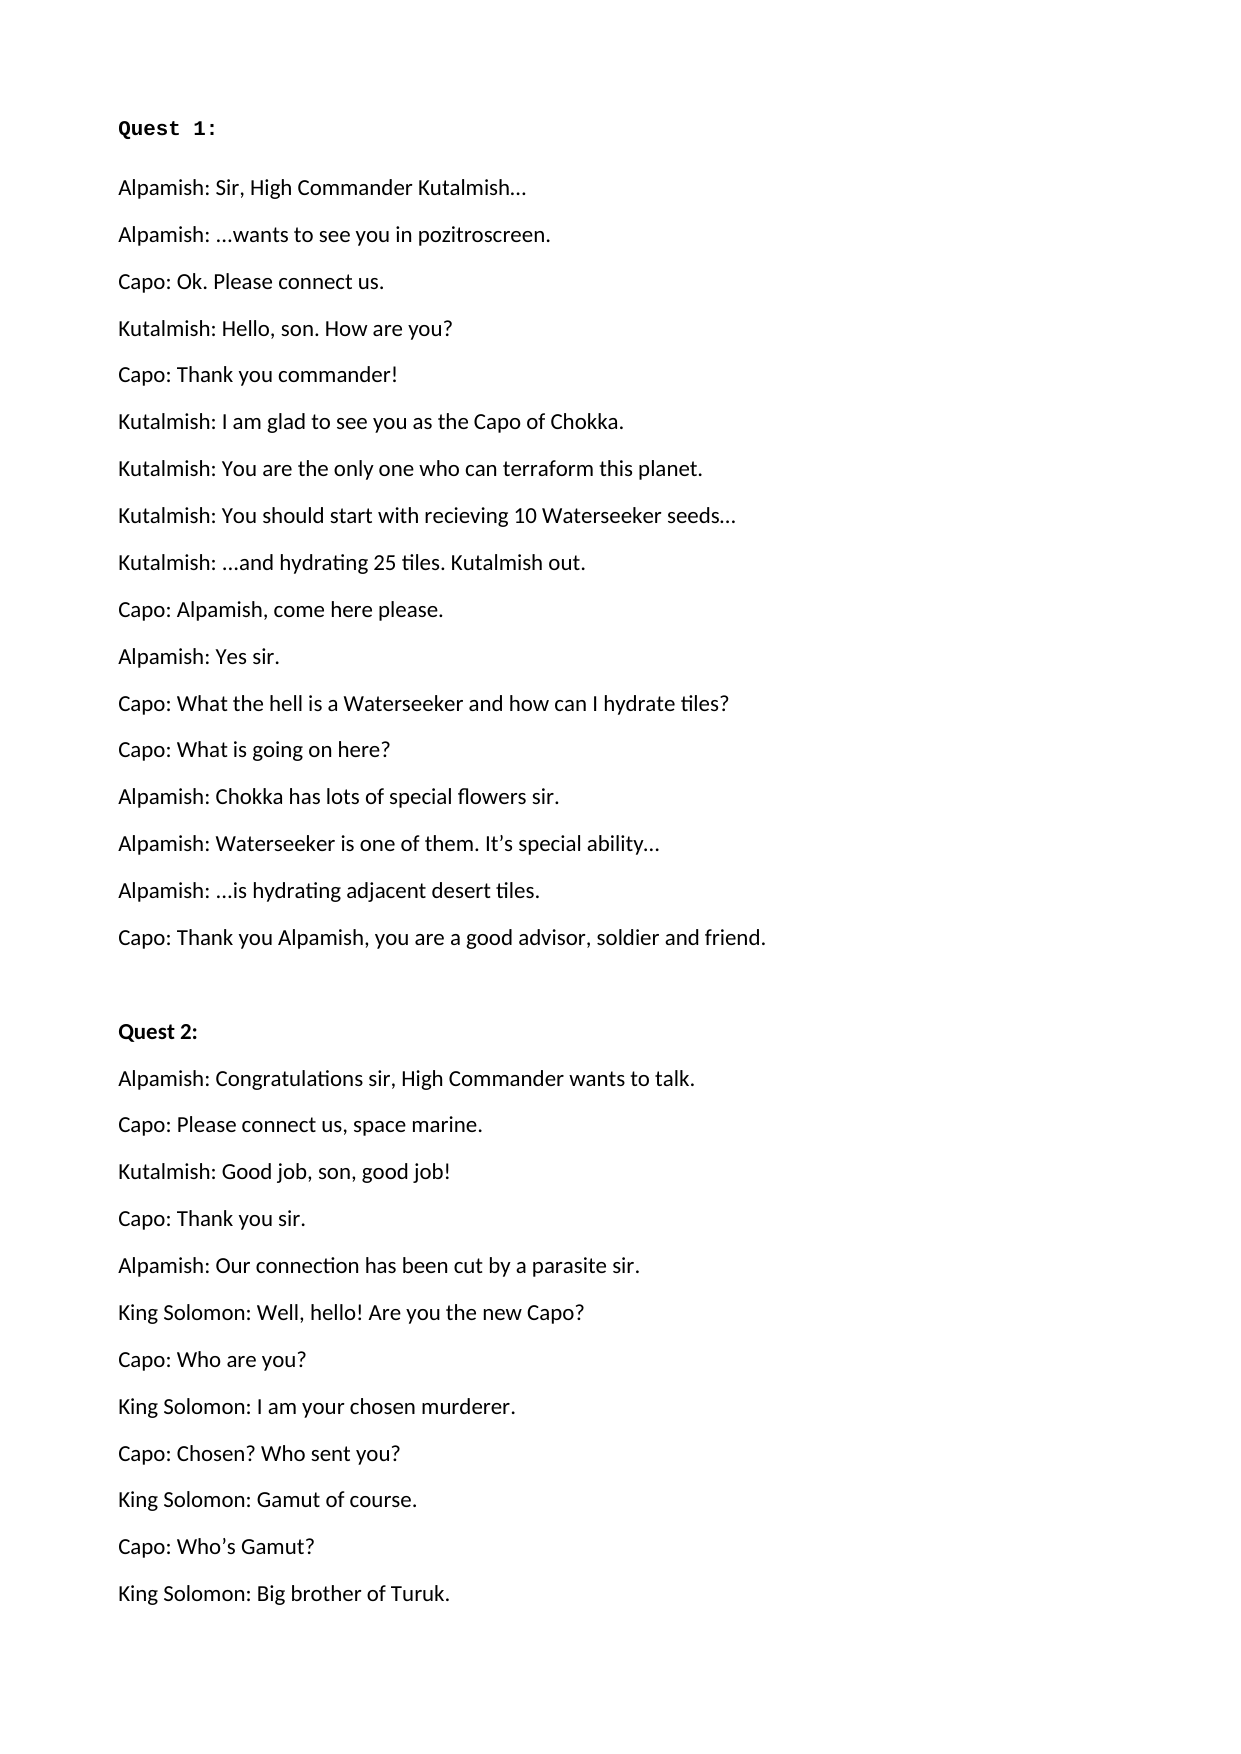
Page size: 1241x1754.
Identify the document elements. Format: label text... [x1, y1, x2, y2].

text Kutalmish: Good job, son, good job! [118, 1157, 1122, 1185]
text Capo: What the hell is a Waterseeker and how can I hydrate tiles? [118, 689, 1122, 717]
text Capo: Alpamish, come here please. [118, 595, 1122, 623]
text Capo: What is going on here? [118, 736, 1122, 763]
text Quest 2: [118, 1017, 1122, 1045]
text Alpamish: ...is hydrating adjacent desert tiles. [118, 876, 1122, 904]
text Capo: Thank you Alpamish, you are a good advisor, soldier and friend. [118, 923, 1122, 951]
text Alpamish: Waterseeker is one of them. It’s special ability… [118, 829, 1122, 857]
text Kutalmish: You are the only one who can terraform this planet. [118, 454, 1122, 482]
text Alpamish: ...wants to see you in pozitroscreen. [118, 220, 1122, 248]
text Alpamish: Chokka has lots of special flowers sir. [118, 782, 1122, 810]
text King Solomon: Well, hello! Are you the new Capo? [118, 1298, 1122, 1326]
text Kutalmish: You should start with recieving 10 Waterseeker seeds… [118, 501, 1122, 529]
text Capo: Please connect us, space marine. [118, 1111, 1122, 1138]
text Capo: Who’s Gamut? [118, 1532, 1122, 1560]
text King Solomon: Gamut of course. [118, 1486, 1122, 1513]
text Capo: Chosen? Who sent you? [118, 1439, 1122, 1467]
text Alpamish: Sir, High Commander Kutalmish… [118, 173, 1122, 201]
text King Solomon: I am your chosen murderer. [118, 1392, 1122, 1420]
text Capo: Who are you? [118, 1345, 1122, 1373]
text King Solomon: Big brother of Turuk. [118, 1579, 1122, 1607]
text Kutalmish: I am glad to see you as the Capo of Chokka. [118, 407, 1122, 435]
text Quest 1: [118, 118, 1122, 142]
text Kutalmish: Hello, son. How are you? [118, 314, 1122, 342]
text Capo: Ok. Please connect us. [118, 267, 1122, 295]
text Kutalmish: ...and hydrating 25 tiles. Kutalmish out. [118, 548, 1122, 576]
text Capo: Thank you commander! [118, 361, 1122, 388]
text Alpamish: Congratulations sir, High Commander wants to talk. [118, 1064, 1122, 1092]
text Capo: Thank you sir. [118, 1204, 1122, 1232]
text Alpamish: Our connection has been cut by a parasite sir. [118, 1251, 1122, 1279]
text Alpamish: Yes sir. [118, 642, 1122, 670]
